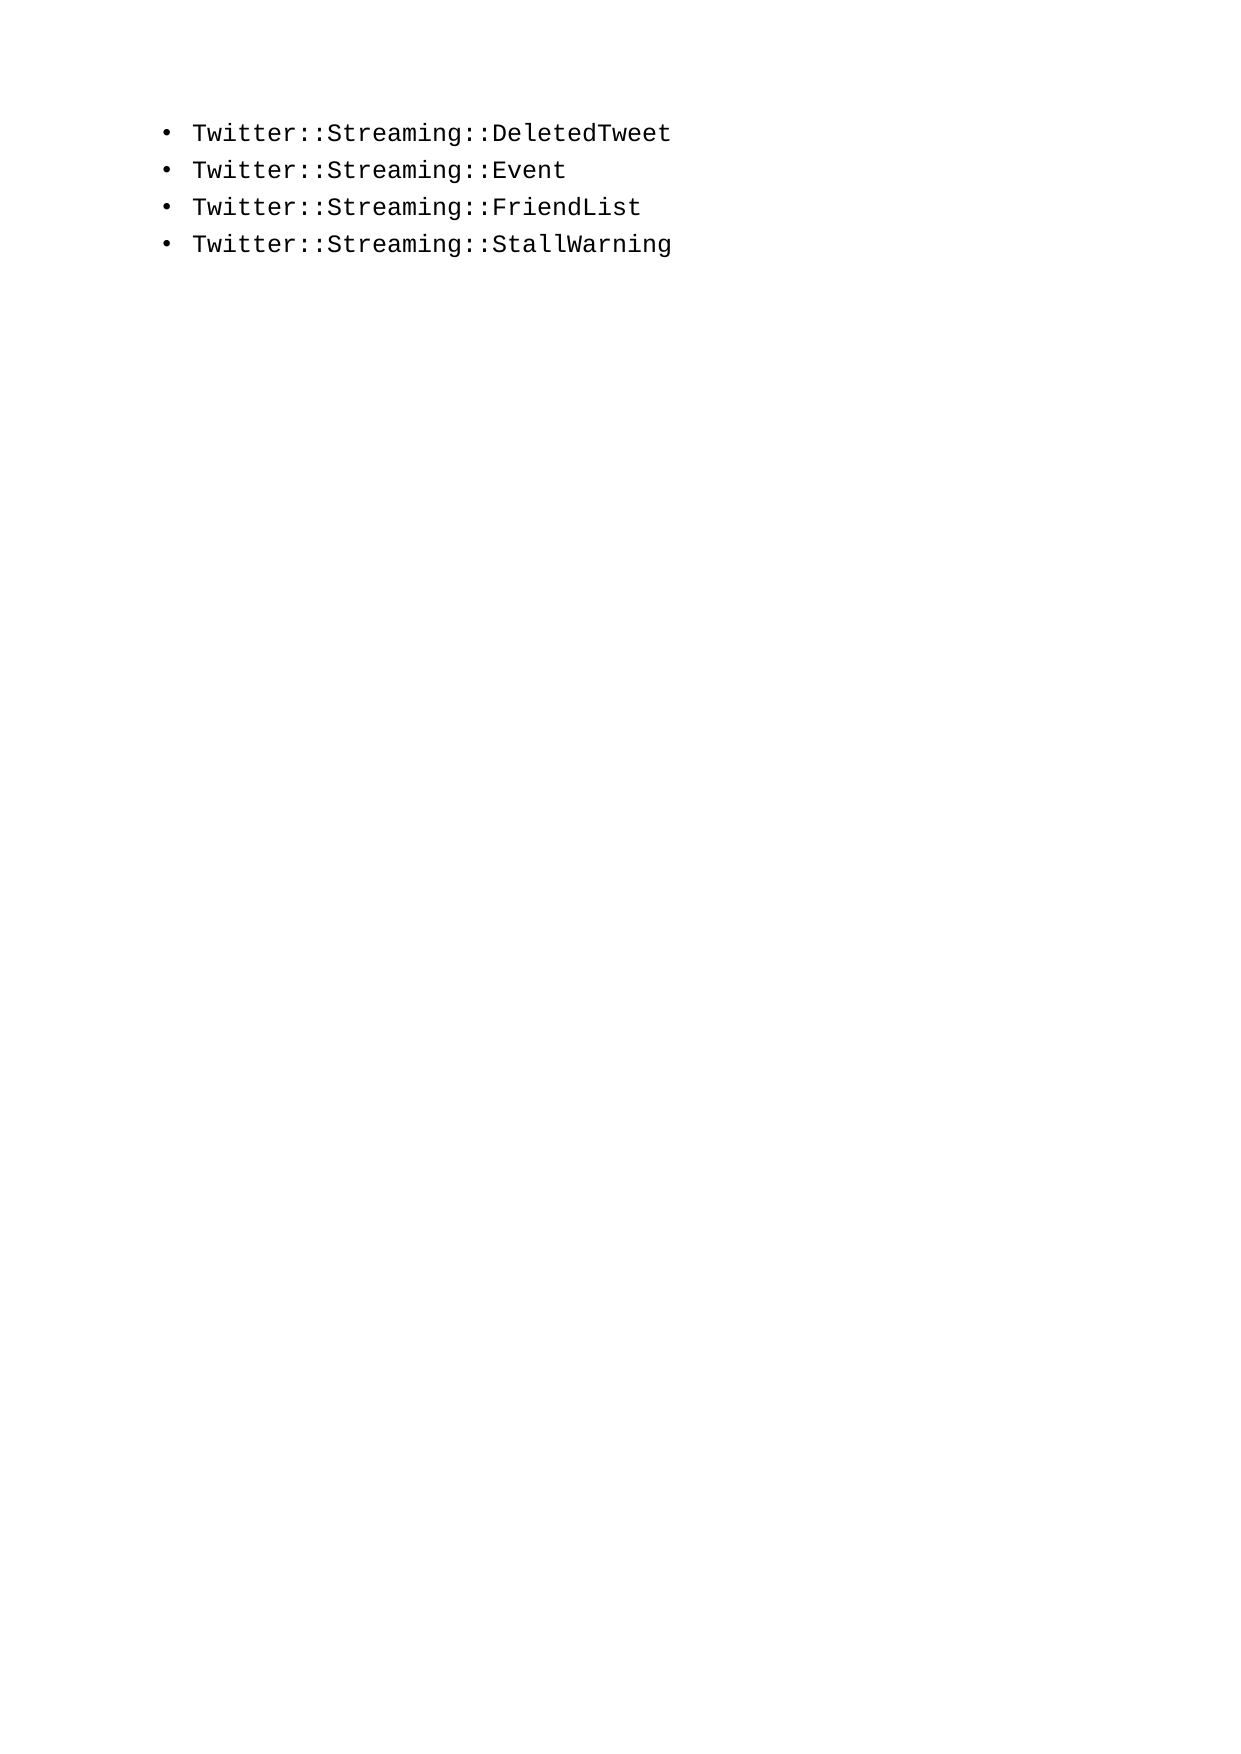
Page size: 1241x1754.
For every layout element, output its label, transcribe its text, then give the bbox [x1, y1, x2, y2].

list Twitter::Streaming::DeletedTweet [162, 118, 1122, 149]
list Twitter::Streaming::StallWarning [162, 229, 1122, 260]
list Twitter::Streaming::Event [162, 155, 1122, 186]
list Twitter::Streaming::FriendList [162, 192, 1122, 223]
